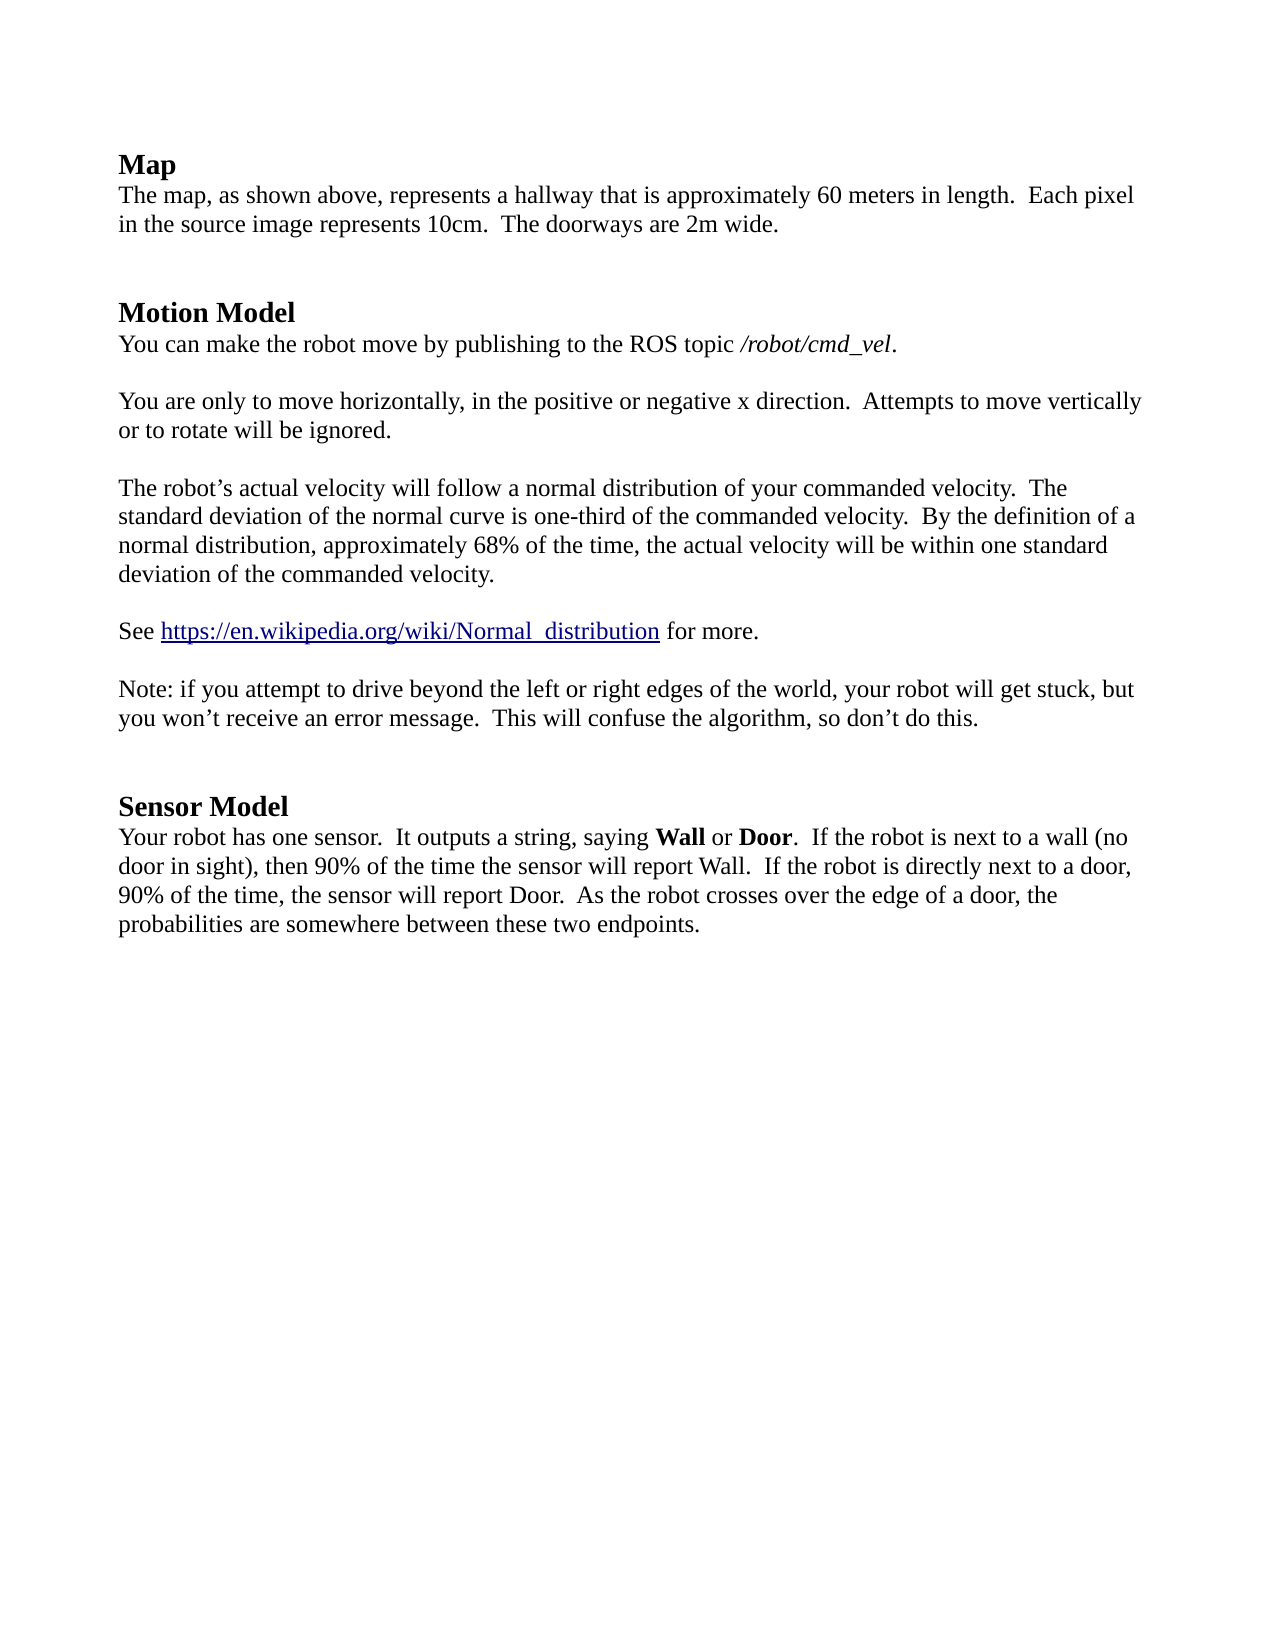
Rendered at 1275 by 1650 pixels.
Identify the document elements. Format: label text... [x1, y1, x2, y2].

text Map [118, 147, 1157, 180]
text Sensor Model [118, 789, 1157, 822]
text Note: if you attempt to drive beyond the left or right edges of the world, your robot will get stuck, but you won’t receive an error message. This will confuse the algorithm, so don’t do this. [118, 674, 1157, 731]
text The robot’s actual velocity will follow a normal distribution of your commanded velocity. The standard deviation of the normal curve is one-third of the commanded velocity. By the definition of a normal distribution, approximately 68% of the time, the actual velocity will be within one standard deviation of the commanded velocity. [118, 473, 1157, 588]
text Your robot has one sensor. It outputs a string, saying Wall or Door. If the robot is next to a wall (no door in sight), then 90% of the time the sensor will report Wall. If the robot is directly next to a door, 90% of the time, the sensor will report Door. As the robot crosses over the edge of a door, the probabilities are somewhere between these two endpoints. [118, 822, 1157, 937]
text Motion Model [118, 295, 1157, 329]
text See https://en.wikipedia.org/wiki/Normal_distribution for more. [118, 616, 1157, 645]
text You are only to move horizontally, in the positive or negative x direction. Attempts to move vertically or to rotate will be ignored. [118, 386, 1157, 444]
text You can make the robot move by publishing to the ROS topic /robot/cmd_vel. [118, 329, 1157, 358]
text The map, as shown above, represents a hallway that is approximately 60 meters in length. Each pixel in the source image represents 10cm. The doorways are 2m wide. [118, 180, 1157, 238]
